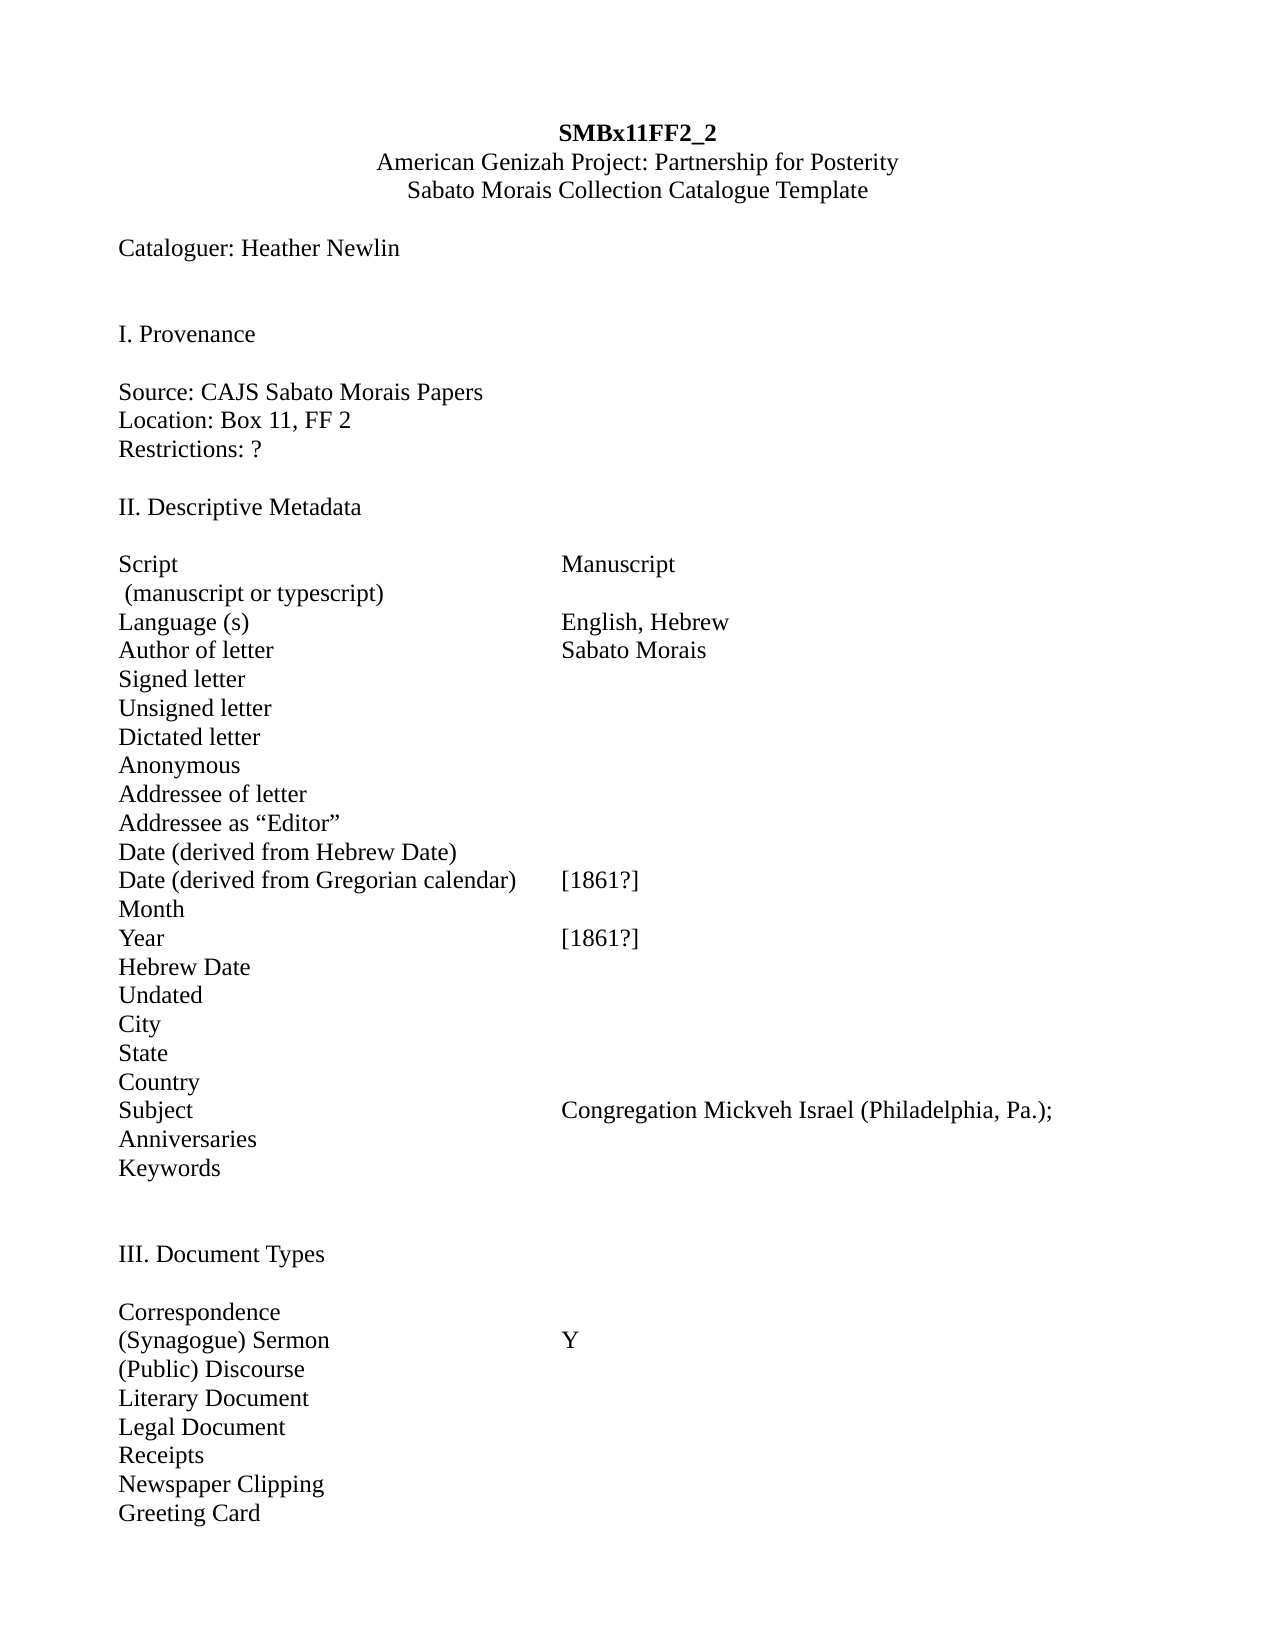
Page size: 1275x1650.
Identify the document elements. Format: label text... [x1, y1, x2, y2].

text Language (s) English, Hebrew [118, 607, 1157, 636]
text Receipts [118, 1441, 1157, 1469]
text Undated [118, 981, 1157, 1009]
text Addressee of letter [118, 779, 1157, 808]
text Author of letter Sabato Morais [118, 636, 1157, 664]
text Year [1861?] [118, 923, 1157, 952]
text III. Document Types [118, 1239, 1157, 1268]
text (manuscript or typescript) [118, 578, 1157, 607]
text Signed letter [118, 664, 1157, 693]
text II. Descriptive Metadata [118, 492, 1157, 521]
text Anonymous [118, 751, 1157, 779]
text Restrictions: ? [118, 434, 1157, 463]
text Newspaper Clipping [118, 1469, 1157, 1498]
text Sabato Morais Collection Catalogue Template [118, 176, 1157, 204]
text Greeting Card [118, 1498, 1157, 1527]
text American Genizah Project: Partnership for Posterity [118, 147, 1157, 176]
text Correspondence [118, 1297, 1157, 1326]
text Cataloguer: Heather Newlin [118, 233, 1157, 262]
text Month [118, 894, 1157, 923]
text Addressee as “Editor” [118, 808, 1157, 837]
text State [118, 1038, 1157, 1067]
text I. Provenance [118, 319, 1157, 348]
text (Synagogue) Sermon Y [118, 1326, 1157, 1354]
text Country [118, 1067, 1157, 1096]
text Subject Congregation Mickveh Israel (Philadelphia, Pa.); Anniversaries [118, 1096, 1157, 1153]
text Keywords [118, 1153, 1157, 1182]
text SMBx11FF2_2 [118, 118, 1157, 147]
text (Public) Discourse [118, 1354, 1157, 1383]
text City [118, 1009, 1157, 1038]
text Hebrew Date [118, 952, 1157, 981]
text Location: Box 11, FF 2 [118, 406, 1157, 434]
text Legal Document [118, 1412, 1157, 1441]
text Date (derived from Hebrew Date) [118, 837, 1157, 866]
text Unsigned letter [118, 693, 1157, 722]
text Script Manuscript [118, 549, 1157, 578]
text Source: CAJS Sabato Morais Papers [118, 377, 1157, 406]
text Date (derived from Gregorian calendar) [1861?] [118, 866, 1157, 894]
text Literary Document [118, 1383, 1157, 1412]
text Dictated letter [118, 722, 1157, 751]
